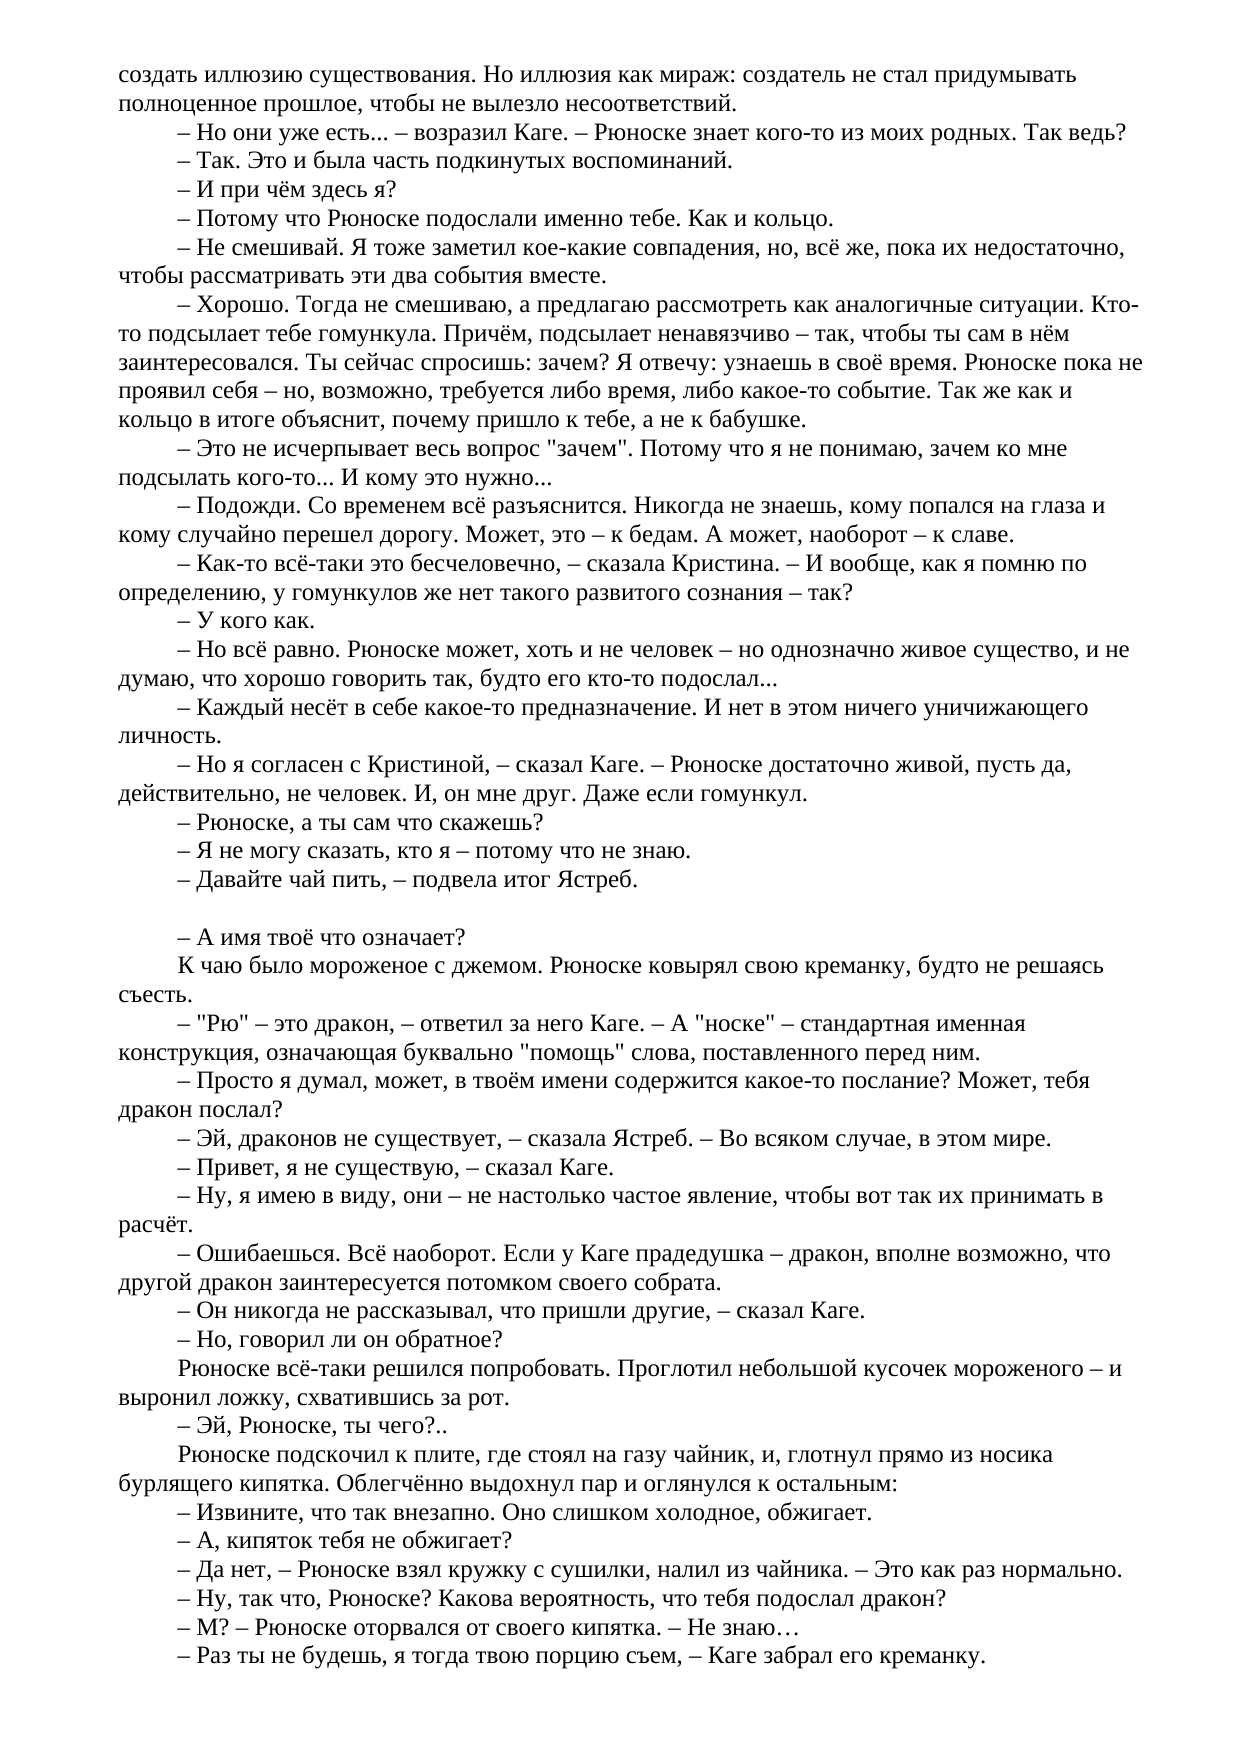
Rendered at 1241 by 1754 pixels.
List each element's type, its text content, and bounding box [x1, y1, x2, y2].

text – Просто я думал, может, в твоём имени содержится какое-то послание? Может, тебя дракон послал? [118, 1065, 1152, 1123]
text – У кого как. [118, 605, 1152, 634]
text – Это не исчерпывает весь вопрос "зачем". Потому что я не понимаю, зачем ко мне подсылать кого-то... И кому это нужно... [118, 433, 1152, 490]
text – Потому что Рюноске подослали именно тебе. Как и кольцо. [118, 203, 1152, 232]
text – Извините, что так внезапно. Оно слишком холодное, обжигает. [118, 1497, 1152, 1525]
text – Но всё равно. Рюноске может, хоть и не человек – но однозначно живое существо, и не думаю, что хорошо говорить так, будто его кто-то подослал... [118, 634, 1152, 692]
text – Но они уже есть... – возразил Каге. – Рюноске знает кого-то из моих родных. Так ведь? [118, 117, 1152, 145]
text – Подожди. Со временем всё разъяснится. Никогда не знаешь, кому попался на глаза и кому случайно перешел дорогу. Может, это – к бедам. А может, наоборот – к славе. [118, 490, 1152, 548]
text – Я не могу сказать, кто я – потому что не знаю. [118, 835, 1152, 864]
text – М? – Рюноске оторвался от своего кипятка. – Не знаю… [118, 1612, 1152, 1640]
text – Так. Это и была часть подкинутых воспоминаний. [118, 145, 1152, 174]
text – Но я согласен с Кристиной, – сказал Каге. – Рюноске достаточно живой, пусть да, действительно, не человек. И, он мне друг. Даже если гомункул. [118, 749, 1152, 807]
text Рюноске всё-таки решился попробовать. Проглотил небольшой кусочек мороженого – и выронил ложку, схватившись за рот. [118, 1353, 1152, 1410]
text – Ну, так что, Рюноске? Какова вероятность, что тебя подослал дракон? [118, 1583, 1152, 1612]
text – Эй, Рюноске, ты чего?.. [118, 1410, 1152, 1439]
text – Давайте чай пить, – подвела итог Ястреб. [118, 864, 1152, 893]
text – А, кипяток тебя не обжигает? [118, 1525, 1152, 1554]
text – И при чём здесь я? [118, 174, 1152, 203]
text – Да нет, – Рюноске взял кружку с сушилки, налил из чайника. – Это как раз нормально. [118, 1554, 1152, 1583]
text Рюноске подскочил к плите, где стоял на газу чайник, и, глотнул прямо из носика бурлящего кипятка. Облегчённо выдохнул пар и оглянулся к остальным: [118, 1439, 1152, 1497]
text – Но, говорил ли он обратное? [118, 1324, 1152, 1353]
text – Ошибаешься. Всё наоборот. Если у Каге прадедушка – дракон, вполне возможно, что другой дракон заинтересуется потомком своего собрата. [118, 1238, 1152, 1295]
text – Не смешивай. Я тоже заметил кое-какие совпадения, но, всё же, пока их недостаточно, чтобы рассматривать эти два события вместе. [118, 232, 1152, 289]
text – "Рю" – это дракон, – ответил за него Каге. – А "носке" – стандартная именная конструкция, означающая буквально "помощь" слова, поставленного перед ним. [118, 1008, 1152, 1065]
text – Как-то всё-таки это бесчеловечно, – сказала Кристина. – И вообще, как я помню по определению, у гомункулов же нет такого развитого сознания – так? [118, 548, 1152, 605]
text – Привет, я не существую, – сказал Каге. [118, 1152, 1152, 1180]
text – Раз ты не будешь, я тогда твою порцию съем, – Каге забрал его креманку. [118, 1640, 1152, 1669]
text создать иллюзию существования. Но иллюзия как мираж: создатель не стал придумывать полноценное прошлое, чтобы не вылезло несоответствий. [118, 59, 1152, 117]
text К чаю было мороженое с джемом. Рюноске ковырял свою креманку, будто не решаясь съесть. [118, 950, 1152, 1008]
text – Он никогда не рассказывал, что пришли другие, – сказал Каге. [118, 1295, 1152, 1324]
text – Ну, я имею в виду, они – не настолько частое явление, чтобы вот так их принимать в расчёт. [118, 1180, 1152, 1238]
text – Хорошо. Тогда не смешиваю, а предлагаю рассмотреть как аналогичные ситуации. Кто-то подсылает тебе гомункула. Причём, подсылает ненавязчиво – так, чтобы ты сам в нём заинтересовался. Ты сейчас спросишь: зачем? Я отвечу: узнаешь в своё время. Рюноске пока не проявил себя – но, возможно, требуется либо время, либо какое-то событие. Так же как и кольцо в итоге объяснит, почему пришло к тебе, а не к бабушке. [118, 289, 1152, 433]
text – Каждый несёт в себе какое-то предназначение. И нет в этом ничего уничижающего личность. [118, 692, 1152, 749]
text – А имя твоё что означает? [118, 922, 1152, 950]
text – Эй, драконов не существует, – сказала Ястреб. – Во всяком случае, в этом мире. [118, 1123, 1152, 1152]
text – Рюноске, а ты сам что скажешь? [118, 807, 1152, 835]
